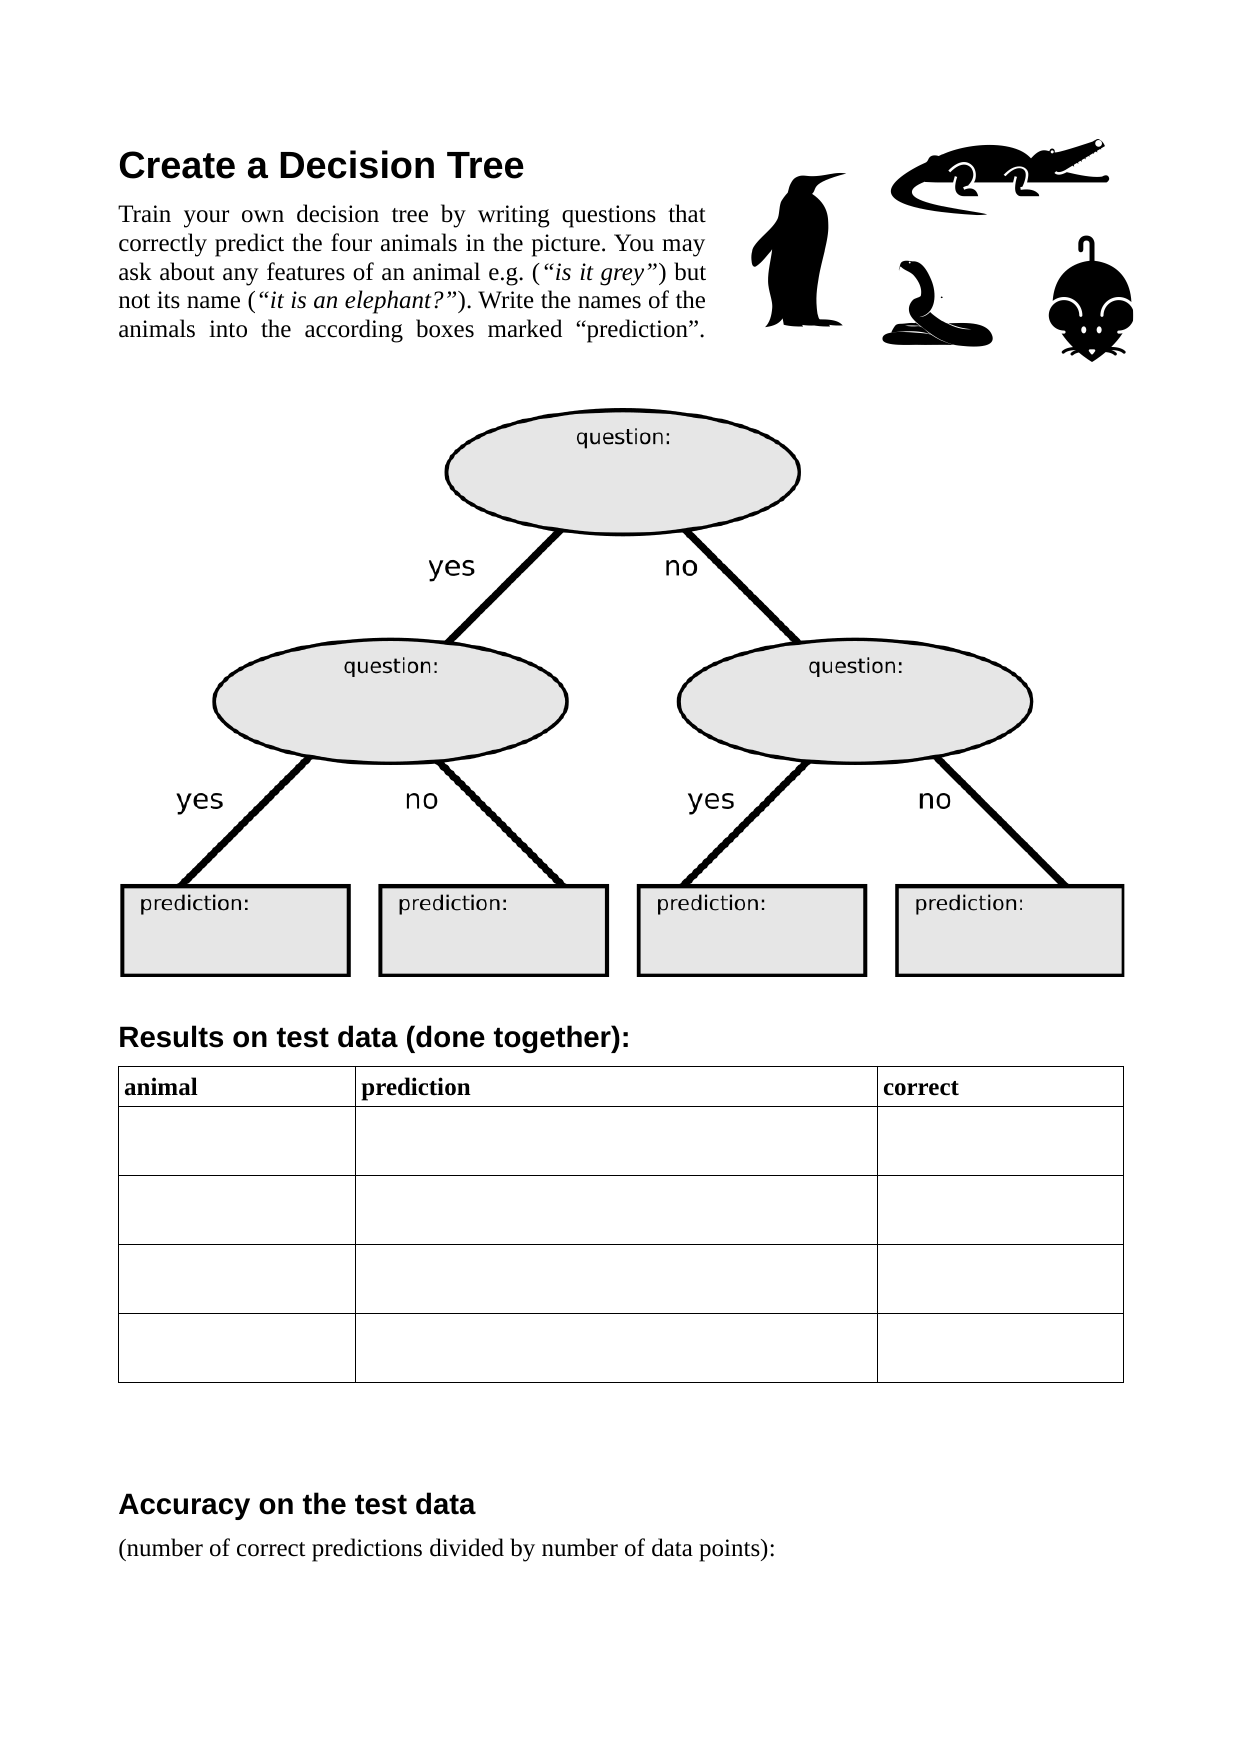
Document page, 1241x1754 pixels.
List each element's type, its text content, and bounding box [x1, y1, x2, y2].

subtitle Results on test data (done together): [118, 1019, 1122, 1053]
table_cell [878, 1176, 1123, 1244]
subtitle Create a Decision Tree [118, 143, 751, 187]
table_cell [878, 1314, 1123, 1382]
table_cell [356, 1314, 877, 1382]
picture [120, 408, 1125, 977]
table_cell [356, 1176, 877, 1244]
table_cell [119, 1314, 355, 1382]
picture [751, 139, 1134, 362]
table_header animal [119, 1067, 355, 1106]
table_cell [119, 1107, 355, 1175]
table_cell [356, 1245, 877, 1313]
table_cell [878, 1107, 1123, 1175]
table_cell [878, 1245, 1123, 1313]
text Train your own decision tree by writing questions that correctly predict the four animals in the picture. You may ask about any features of an animal e.g. (“is it grey”) but not its name (“it is an elephant?”). Write the names of the animals into the according boxes marked “prediction”. [118, 199, 1122, 372]
text (number of correct predictions divided by number of data points): [118, 1533, 1122, 1562]
table_header prediction [356, 1067, 877, 1106]
table_cell [356, 1107, 877, 1175]
table_header correct [878, 1067, 1123, 1106]
table_cell [119, 1245, 355, 1313]
table_cell [119, 1176, 355, 1244]
subtitle Accuracy on the test data [118, 1487, 1122, 1520]
